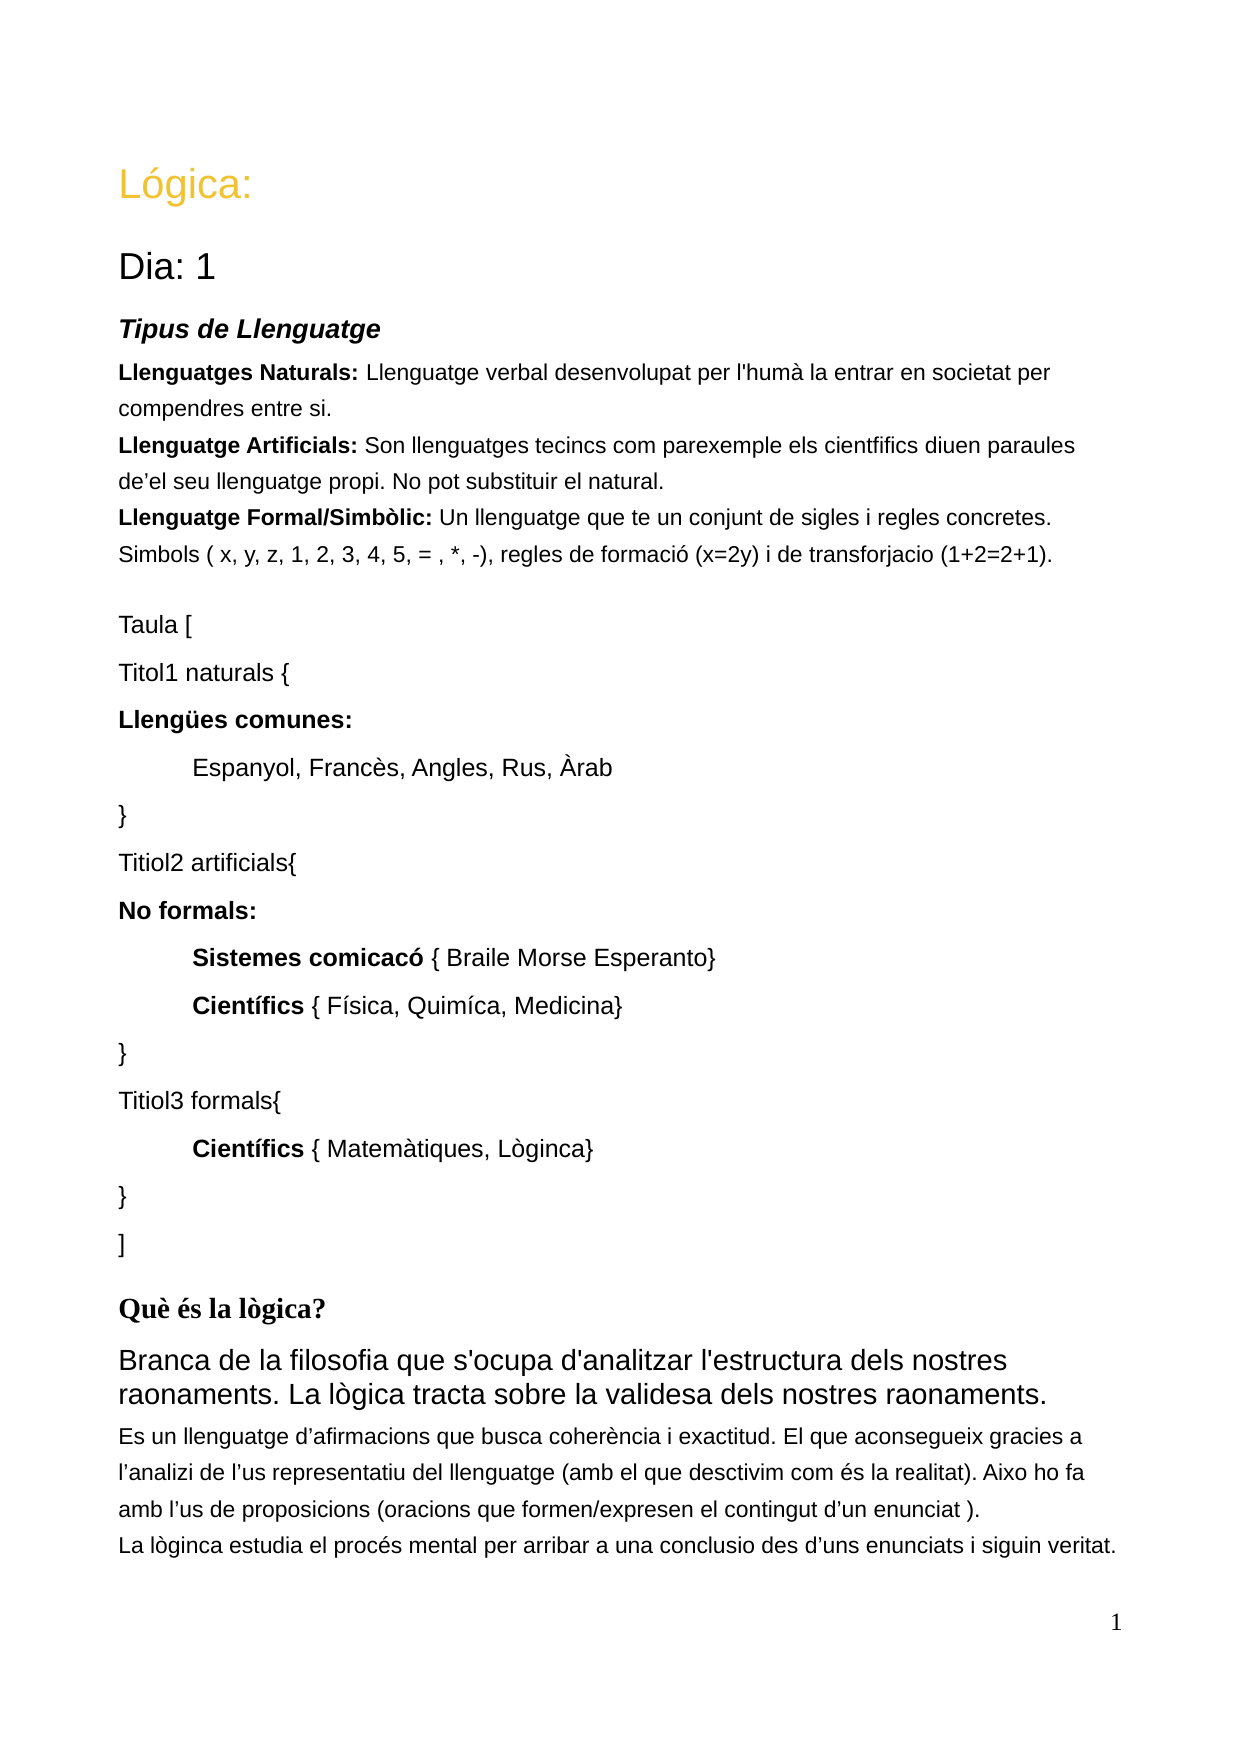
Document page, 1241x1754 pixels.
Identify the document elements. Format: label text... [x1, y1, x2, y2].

text Llengües comunes: [118, 705, 1122, 734]
text } [118, 1038, 1122, 1067]
text La lòginca estudia el procés mental per arribar a una conclusio des d’uns enunciats i siguin veritat. [118, 1532, 1122, 1558]
text Llenguatge Artificials: Son llenguatges tecincs com parexemple els cientfifics diuen paraules de’el seu llenguatge propi. No pot substituir el natural. [118, 432, 1122, 494]
text Titol1 naturals { [118, 658, 1122, 686]
text } [118, 1181, 1122, 1210]
text Titiol2 artificials{ [118, 848, 1122, 877]
text Llenguatges Naturals: Llenguatge verbal desenvolupat per l'humà la entrar en societat per compendres entre si. [118, 356, 1122, 422]
text Científics { Física, Quimíca, Medicina} [118, 991, 1122, 1019]
text No formals: [118, 896, 1122, 924]
text Titiol3 formals{ [118, 1086, 1122, 1115]
subtitle Què és la lògica? [118, 1291, 1122, 1324]
text Sistemes comicacó { Braile Morse Esperanto} [118, 943, 1122, 972]
subtitle Branca de la filosofia que s'ocupa d'analitzar l'estructura dels nostres raonaments. La lògica tracta sobre la validesa dels nostres raonaments. [118, 1343, 1122, 1410]
text Llenguatge Formal/Simbòlic: Un llenguatge que te un conjunt de sigles i regles concretes. Simbols ( x, y, z, 1, 2, 3, 4, 5, = , *, -), regles de formació (x=2y) i de transforjacio (1+2=2+1). [118, 504, 1122, 567]
text Espanyol, Francès, Angles, Rus, Àrab [118, 753, 1122, 782]
text } [118, 800, 1122, 829]
subtitle Dia: 1 [118, 244, 1122, 288]
text Es un llenguatge d’afirmacions que busca coherència i exactitud. El que aconsegueix gracies a l’analizi de l’us representatiu del llenguatge (amb el que desctivim com és la realitat). Aixo ho fa amb l’us de proposicions (oracions que formen/expresen el contingut d’un enunciat ). [118, 1423, 1122, 1522]
subtitle Lógica: [118, 160, 1122, 208]
text ] [118, 1229, 1122, 1258]
subtitle Tipus de Llenguatge [118, 313, 1122, 344]
text Científics { Matemàtiques, Lòginca} [118, 1134, 1122, 1162]
text Taula [ [118, 577, 1122, 639]
